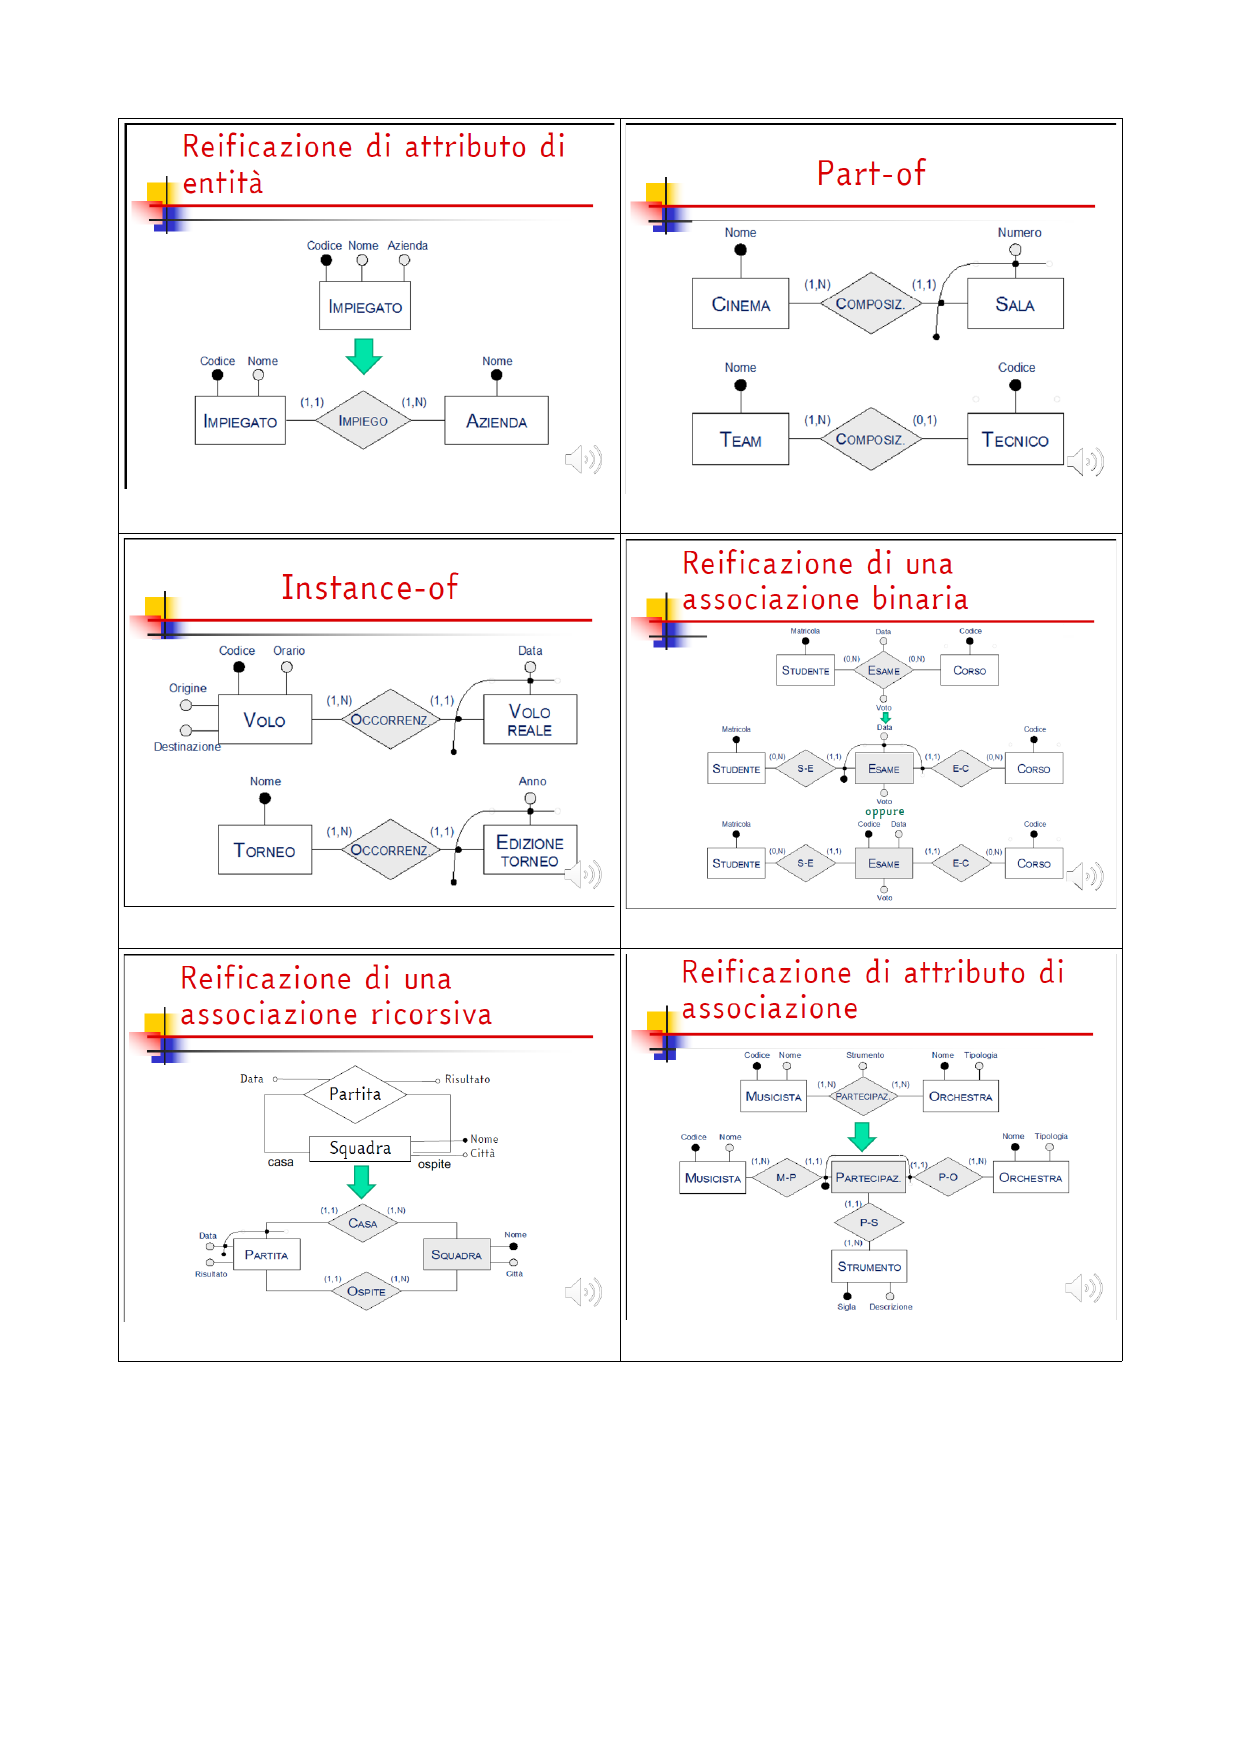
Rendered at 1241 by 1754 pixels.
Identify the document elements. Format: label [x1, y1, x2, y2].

picture [123, 538, 615, 907]
table_cell [119, 534, 620, 948]
picture [123, 123, 615, 489]
table_cell [621, 534, 1122, 948]
table_header [621, 119, 1122, 533]
picture [123, 954, 615, 1322]
table_cell [621, 949, 1122, 1361]
picture [625, 954, 1117, 1320]
table_header [119, 119, 620, 533]
table_cell [119, 949, 620, 1361]
picture [625, 538, 1117, 909]
picture [625, 123, 1117, 494]
